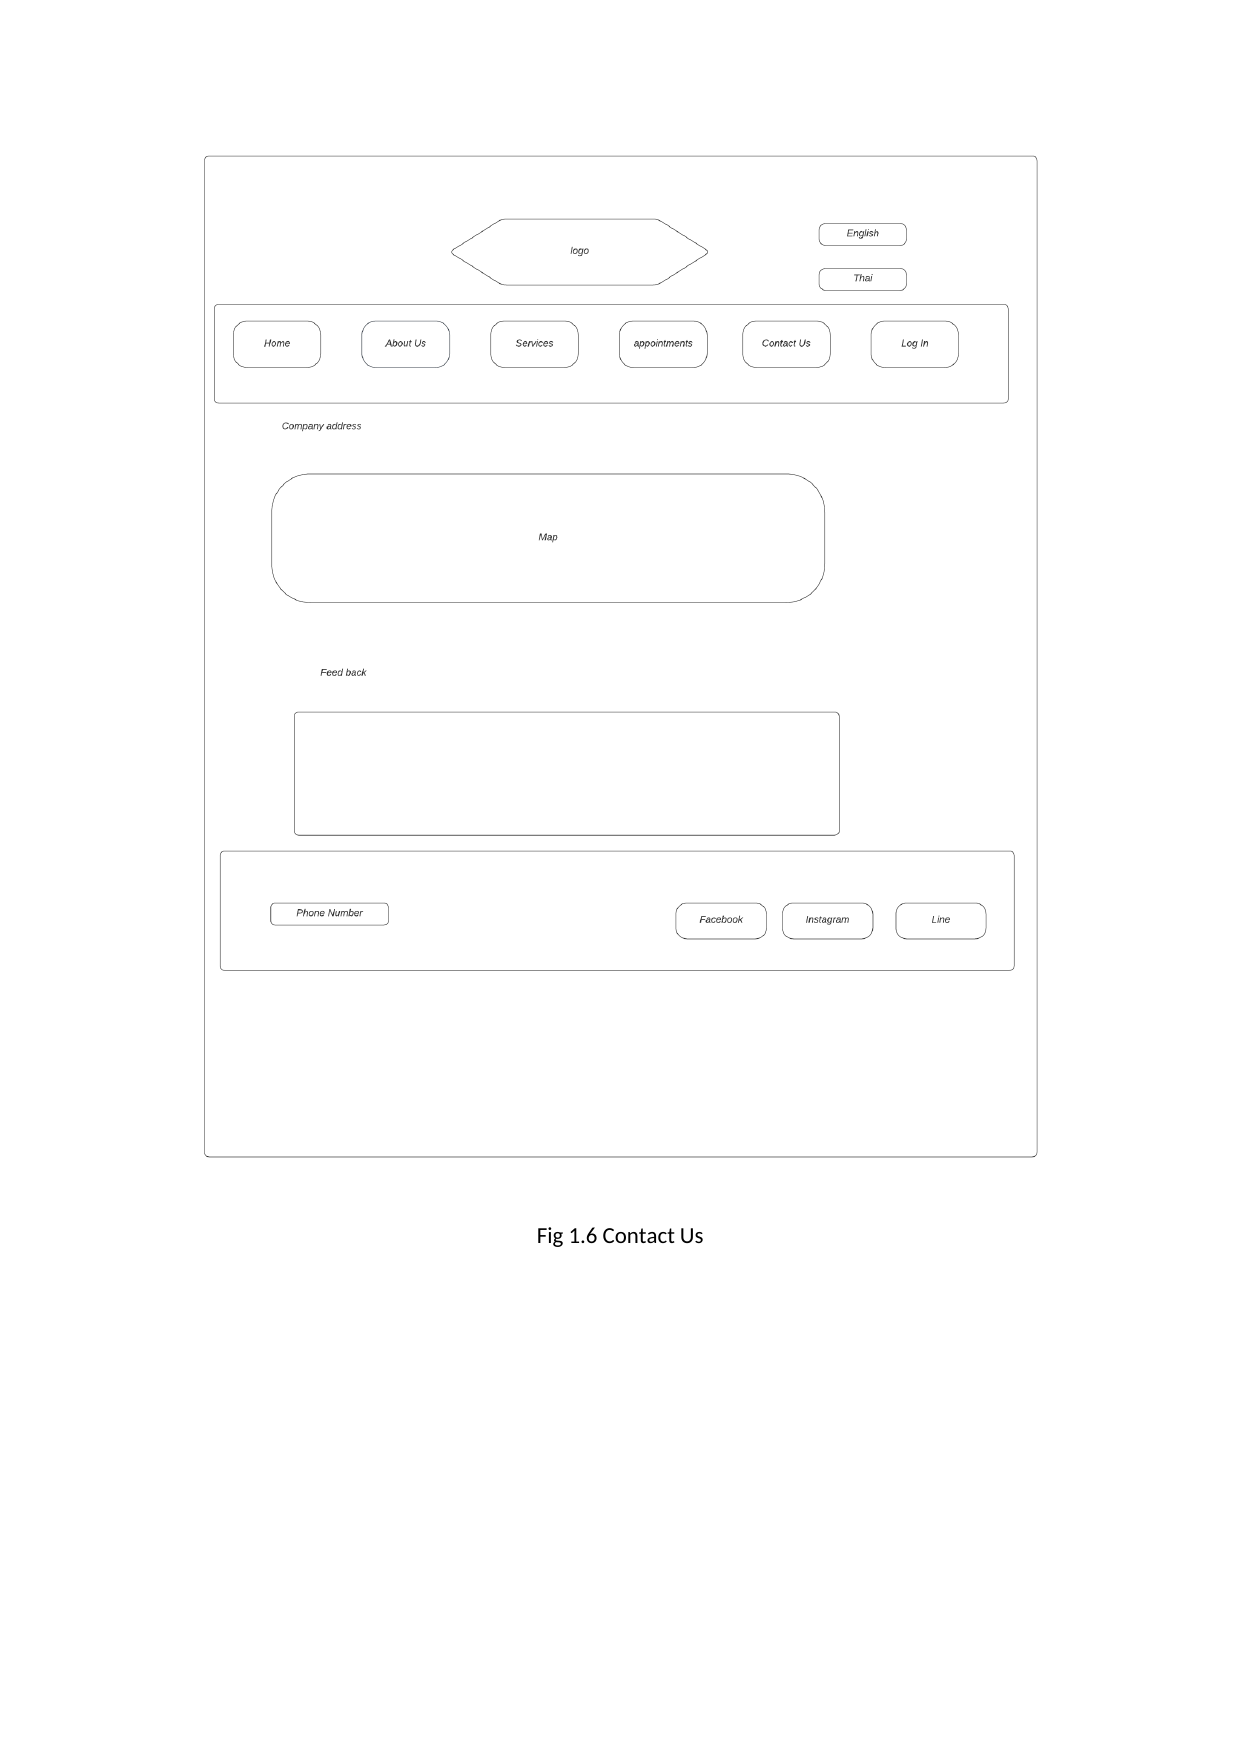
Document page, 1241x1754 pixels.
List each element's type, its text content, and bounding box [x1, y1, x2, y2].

text Fig 1.6 Contact Us [150, 1220, 1090, 1279]
